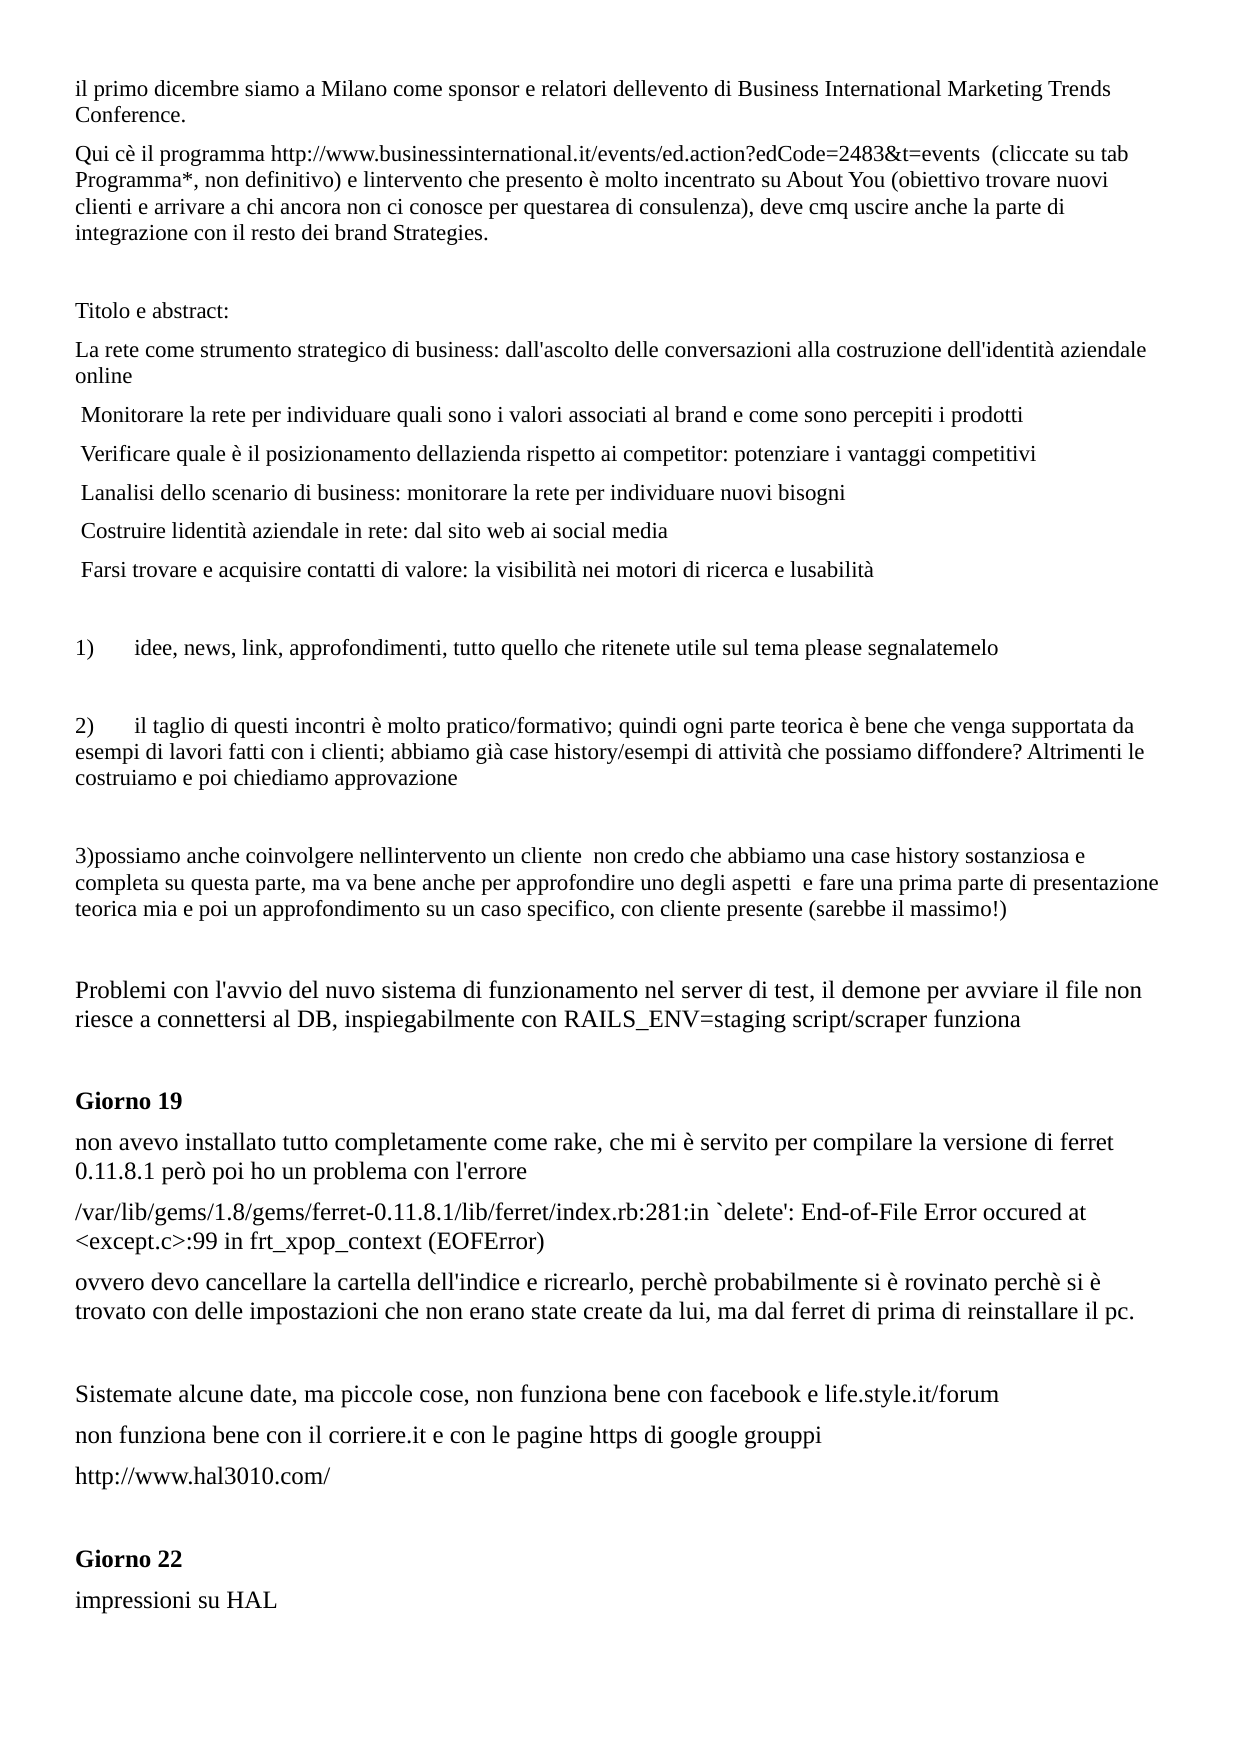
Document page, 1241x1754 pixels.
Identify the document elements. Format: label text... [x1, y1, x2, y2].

text  Lanalisi dello scenario di business: monitorare la rete per individuare nuovi bisogni [75, 479, 1162, 505]
text il primo dicembre siamo a Milano come sponsor e relatori dellevento di Business International Marketing Trends Conference. [75, 75, 1162, 128]
text Giorno 22 [75, 1544, 1162, 1572]
text Qui cè il programma http://www.businessinternational.it/events/ed.action?edCode=2483&t=events (cliccate su tab Programma*, non definitivo) e lintervento che presento è molto incentrato su About You (obiettivo trovare nuovi clienti e arrivare a chi ancora non ci conosce per questarea di consulenza), deve cmq uscire anche la parte di integrazione con il resto dei brand Strategies. [75, 140, 1162, 246]
text /var/lib/gems/1.8/gems/ferret-0.11.8.1/lib/ferret/index.rb:281:in `delete': End-of-File Error occured at <except.c>:99 in frt_xpop_context (EOFError) [75, 1197, 1162, 1255]
text http://www.hal3010.com/ [75, 1461, 1162, 1490]
text La rete come strumento strategico di business: dall'ascolto delle conversazioni alla costruzione dell'identità aziendale online [75, 336, 1162, 388]
text  Costruire lidentità aziendale in rete: dal sito web ai social media [75, 517, 1162, 544]
list possiamo anche coinvolgere nellintervento un cliente  non credo che abbiamo una case history sostanziosa e completa su questa parte, ma va bene anche per approfondire uno degli aspetti  e fare una prima parte di presentazione teorica mia e poi un approfondimento su un caso specifico, con cliente presente (sarebbe il massimo!) [75, 842, 1162, 921]
text 2) il taglio di questi incontri è molto pratico/formativo; quindi ogni parte teorica è bene che venga supportata da esempi di lavori fatti con i clienti; abbiamo già case history/esempi di attività che possiamo diffondere? Altrimenti le costruiamo e poi chiediamo approvazione [75, 712, 1162, 791]
text  Verificare quale è il posizionamento dellazienda rispetto ai competitor: potenziare i vantaggi competitivi [75, 440, 1162, 466]
text  Farsi trovare e acquisire contatti di valore: la visibilità nei motori di ricerca e lusabilità [75, 556, 1162, 583]
text impressioni su HAL [75, 1585, 1162, 1614]
text ovvero devo cancellare la cartella dell'indice e ricrearlo, perchè probabilmente si è rovinato perchè si è trovato con delle impostazioni che non erano state create da lui, ma dal ferret di prima di reinstallare il pc. [75, 1267, 1162, 1325]
text Problemi con l'avvio del nuvo sistema di funzionamento nel server di test, il demone per avviare il file non riesce a connettersi al DB, inspiegabilmente con RAILS_ENV=staging script/scraper funziona [75, 975, 1162, 1032]
text 1) idee, news, link, approfondimenti, tutto quello che ritenete utile sul tema please segnalatemelo [75, 634, 1162, 660]
text Titolo e abstract: [75, 297, 1162, 323]
text non funziona bene con il corriere.it e con le pagine https di google grouppi [75, 1420, 1162, 1449]
text Giorno 19 [75, 1086, 1162, 1115]
text non avevo installato tutto completamente come rake, che mi è servito per compilare la versione di ferret 0.11.8.1 però poi ho un problema con l'errore [75, 1127, 1162, 1185]
text  Monitorare la rete per individuare quali sono i valori associati al brand e come sono percepiti i prodotti [75, 401, 1162, 427]
text Sistemate alcune date, ma piccole cose, non funziona bene con facebook e life.style.it/forum [75, 1379, 1162, 1407]
